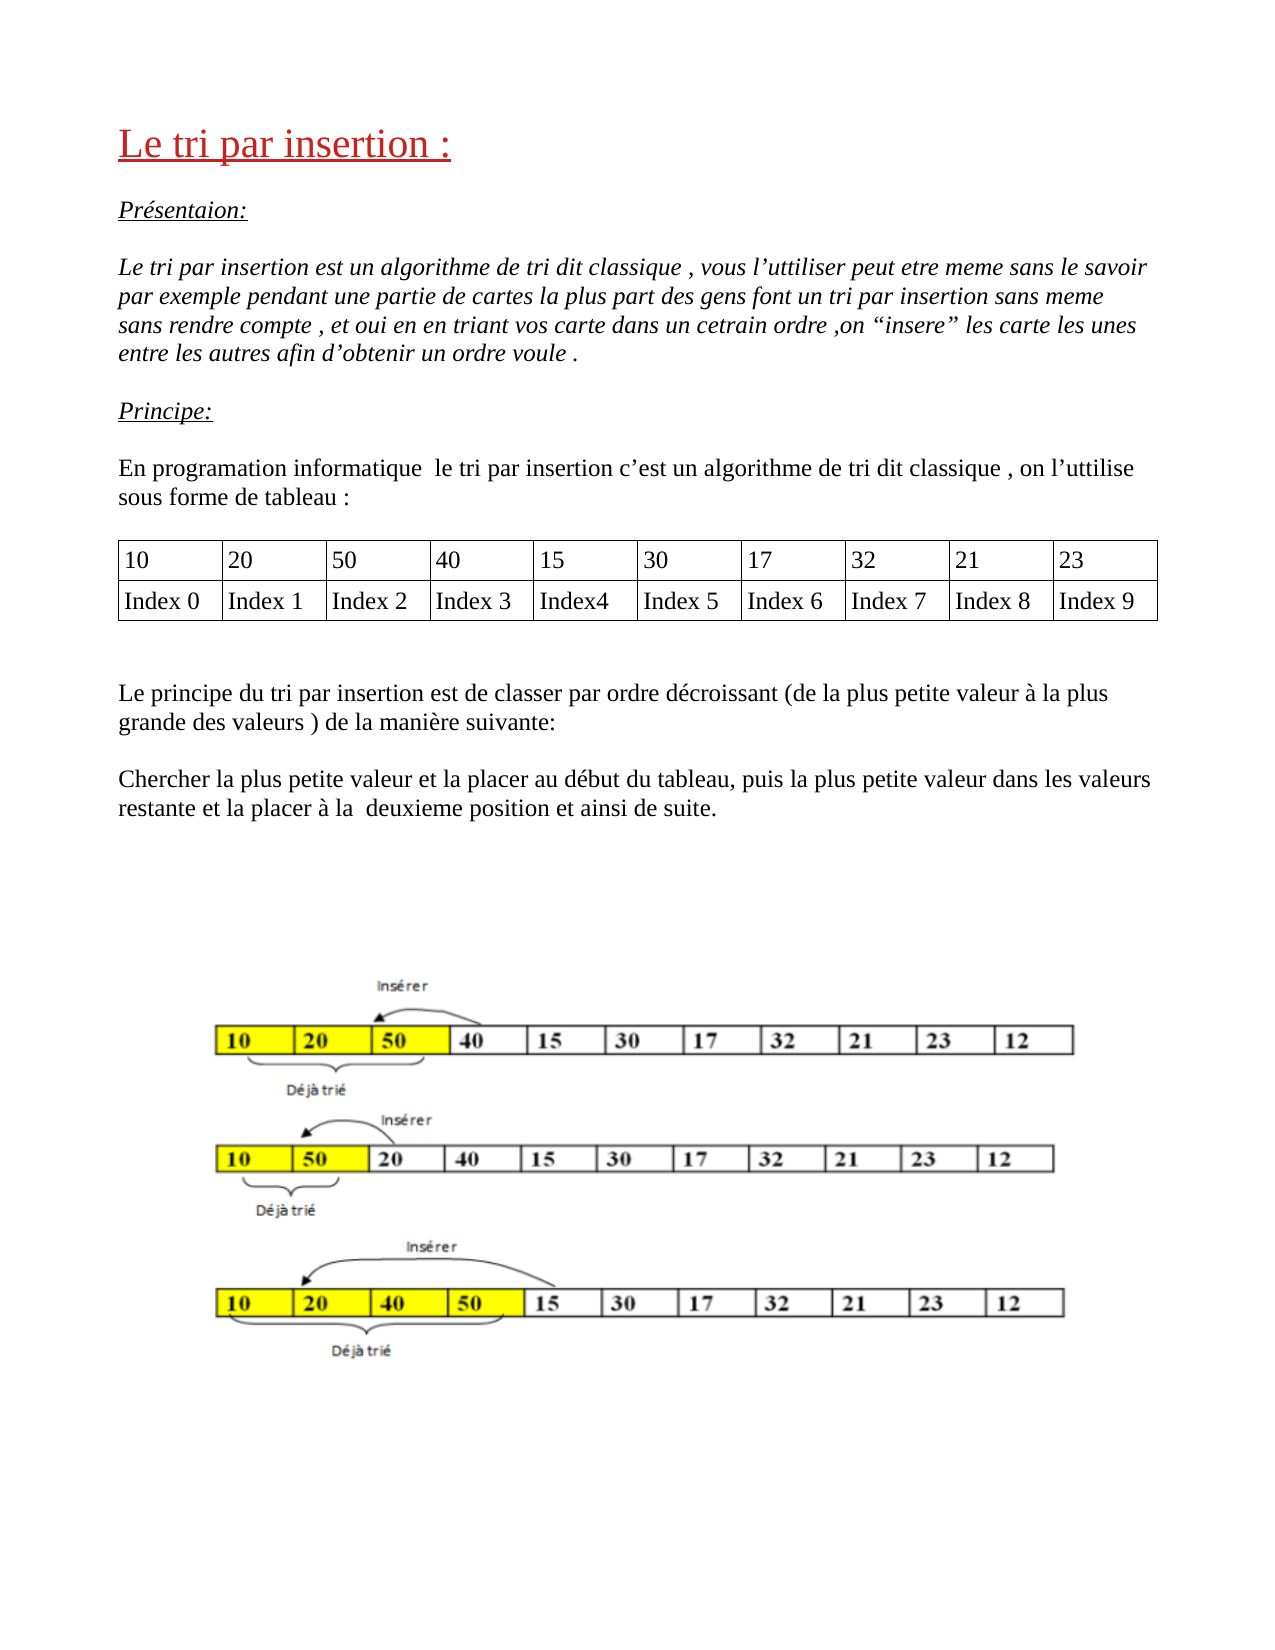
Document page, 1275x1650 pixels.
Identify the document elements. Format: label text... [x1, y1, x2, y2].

table_header 17 [742, 541, 845, 580]
table_cell Index 0 [119, 581, 222, 620]
table_header 30 [638, 541, 741, 580]
text Le principe du tri par insertion est de classer par ordre décroissant (de la plus petite valeur à la plus grande des valeurs ) de la manière suivante: [118, 678, 1157, 736]
table_header 20 [223, 541, 326, 580]
text Le tri par insertion est un algorithme de tri dit classique , vous l’uttiliser peut etre meme sans le savoir par exemple pendant une partie de cartes la plus part des gens font un tri par insertion sans meme sans rendre compte , et oui en en triant vos carte dans un cetrain ordre ,on “insere” les carte les unes entre les autres afin d’obtenir un ordre voule . [118, 252, 1157, 396]
table_cell Index 2 [327, 581, 430, 620]
text Chercher la plus petite valeur et la placer au début du tableau, puis la plus petite valeur dans les valeurs restante et la placer à la deuxieme position et ainsi de suite. [118, 764, 1157, 822]
table_cell Index 1 [223, 581, 326, 620]
table_cell Index4 [534, 581, 637, 620]
table_header 10 [119, 541, 222, 580]
table_header 40 [431, 541, 533, 580]
text En programation informatique le tri par insertion c’est un algorithme de tri dit classique , on l’uttilise sous forme de tableau : [118, 453, 1157, 511]
table_cell Index 6 [742, 581, 845, 620]
text Principe: [118, 396, 1157, 425]
text Présentaion: [118, 195, 1157, 223]
table_cell Index 3 [431, 581, 533, 620]
table_cell Index 5 [638, 581, 741, 620]
table_header 15 [534, 541, 637, 580]
table_header 21 [950, 541, 1053, 580]
text Le tri par insertion : [118, 118, 1157, 166]
table_cell Index 7 [846, 581, 949, 620]
table_cell Index 9 [1054, 581, 1157, 620]
table_header 50 [327, 541, 430, 580]
picture [200, 976, 1079, 1366]
table_header 32 [846, 541, 949, 580]
table_cell Index 8 [950, 581, 1053, 620]
table_header 23 [1054, 541, 1157, 580]
